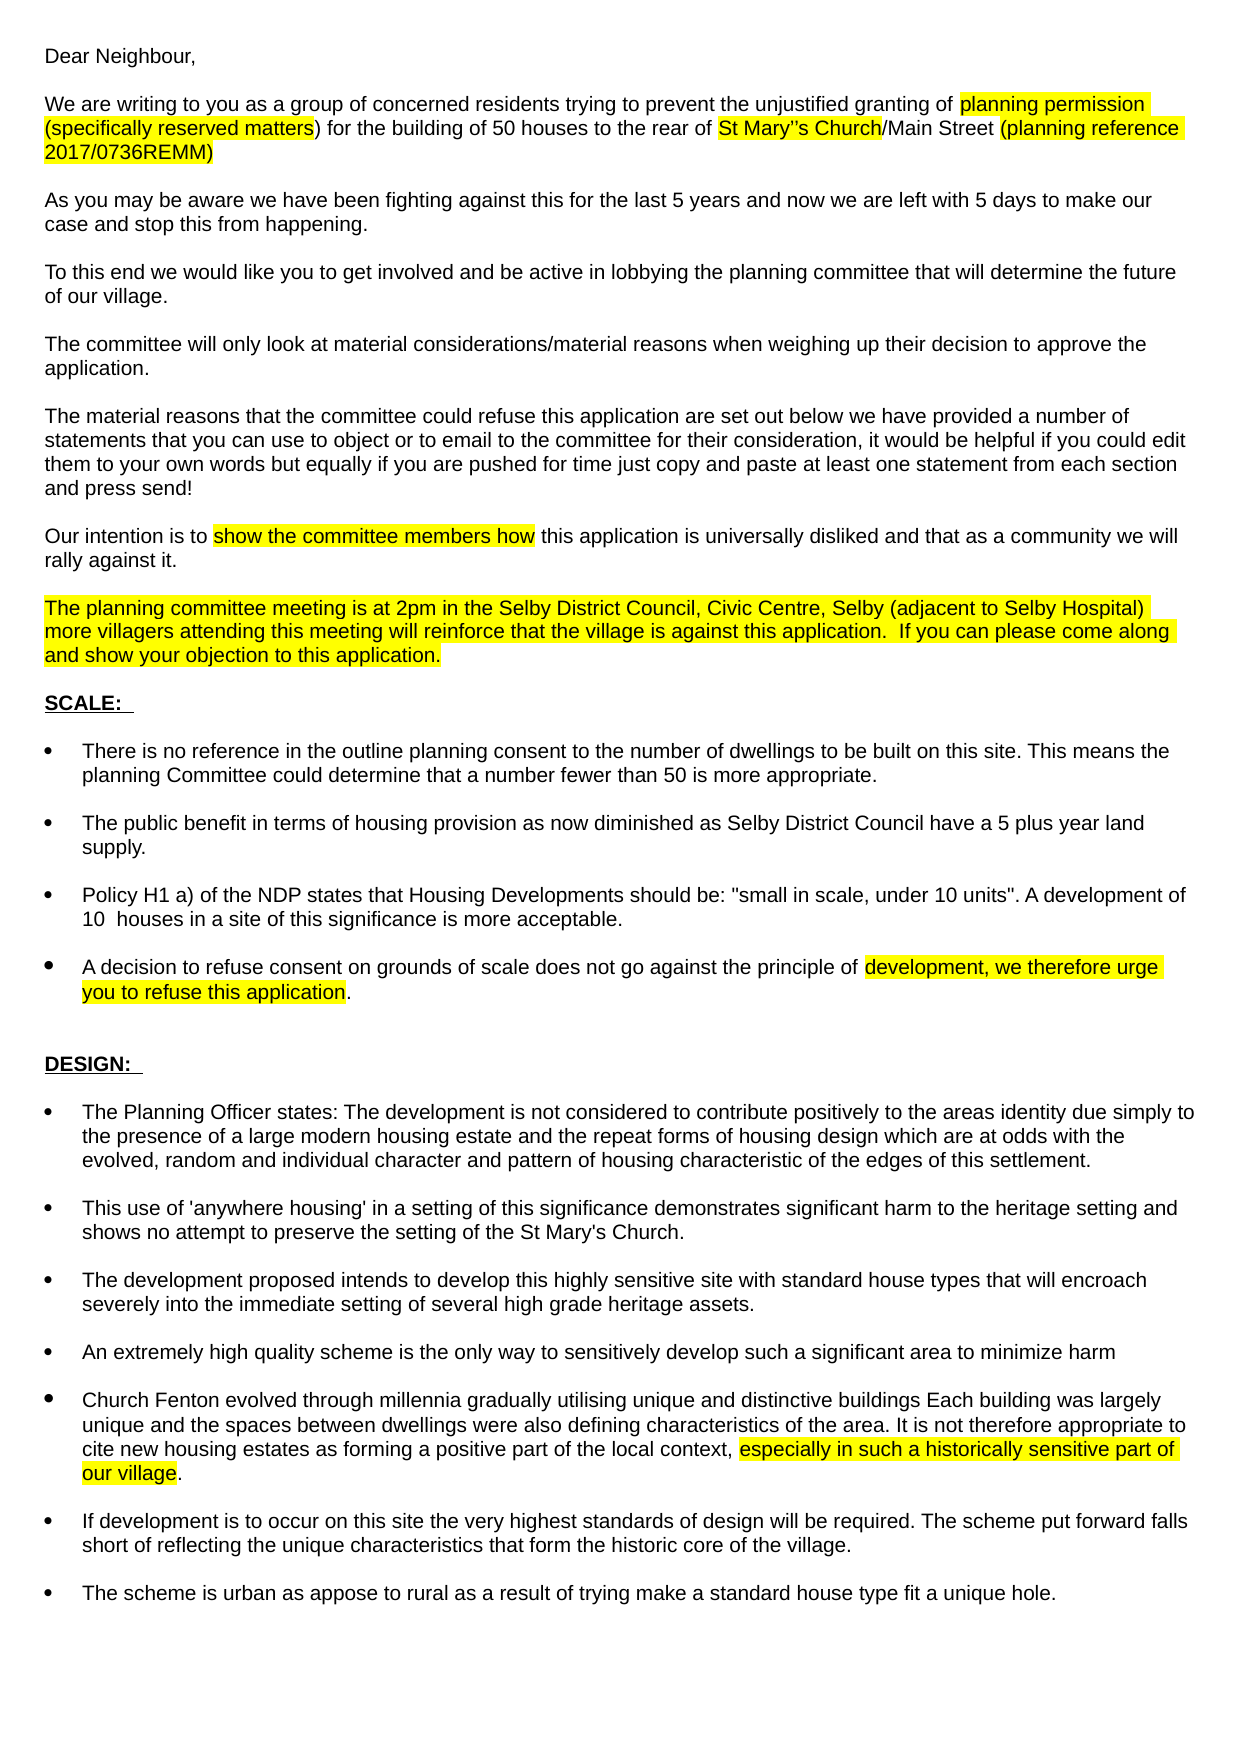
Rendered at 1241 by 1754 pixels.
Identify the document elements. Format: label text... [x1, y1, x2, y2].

list The scheme is urban as appose to rural as a result of trying make a standard house type fit a unique hole. [44, 1581, 1196, 1605]
list Policy H1 a) of the NDP states that Housing Developments should be: "small in scale, under 10 units". A development of 10 houses in a site of this significance is more acceptable. [44, 883, 1196, 931]
list An extremely high quality scheme is the only way to sensitively develop such a significant area to minimize harm [44, 1340, 1196, 1364]
text The material reasons that the committee could refuse this application are set out below we have provided a number of statements that you can use to object or to email to the committee for their consideration, it would be helpful if you could edit them to your own words but equally if you are pushed for time just copy and paste at least one statement from each section and press send! [44, 404, 1196, 499]
text We are writing to you as a group of concerned residents trying to prevent the unjustified granting of planning permission (specifically reserved matters) for the building of 50 houses to the rear of St Mary’’s Church/Main Street (planning reference 2017/0736REMM) [44, 92, 1196, 164]
list There is no reference in the outline planning consent to the number of dwellings to be built on this site. This means the planning Committee could determine that a number fewer than 50 is more appropriate. [44, 739, 1196, 787]
list A decision to refuse consent on grounds of scale does not go against the principle of development, we therefore urge you to refuse this application. [44, 955, 1196, 1004]
list The Planning Officer states: The development is not considered to contribute positively to the areas identity due simply to the presence of a large modern housing estate and the repeat forms of housing design which are at odds with the evolved, random and individual character and pattern of housing characteristic of the edges of this settlement. [44, 1100, 1196, 1172]
text The committee will only look at material considerations/material reasons when weighing up their decision to approve the application. [44, 332, 1196, 380]
text DESIGN: [44, 1052, 1196, 1076]
text The planning committee meeting is at 2pm in the Selby District Council, Civic Centre, Selby (adjacent to Selby Hospital) more villagers attending this meeting will reinforce that the village is against this application. If you can please come along and show your objection to this application. [44, 595, 1196, 667]
list The development proposed intends to develop this highly sensitive site with standard house types that will encroach severely into the immediate setting of several high grade heritage assets. [44, 1268, 1196, 1316]
list This use of 'anywhere housing' in a setting of this significance demonstrates significant harm to the heritage setting and shows no attempt to preserve the setting of the St Mary's Church. [44, 1196, 1196, 1244]
text Our intention is to show the committee members how this application is universally disliked and that as a community we will rally against it. [44, 523, 1196, 571]
text To this end we would like you to get involved and be active in lobbying the planning committee that will determine the future of our village. [44, 260, 1196, 308]
list The public benefit in terms of housing provision as now diminished as Selby District Council have a 5 plus year land supply. [44, 811, 1196, 859]
list If development is to occur on this site the very highest standards of design will be required. The scheme put forward falls short of reflecting the unique characteristics that form the historic core of the village. [44, 1509, 1196, 1557]
text SCALE: [44, 691, 1196, 715]
list Church Fenton evolved through millennia gradually utilising unique and distinctive buildings Each building was largely unique and the spaces between dwellings were also defining characteristics of the area. It is not therefore appropriate to cite new housing estates as forming a positive part of the local context, especially in such a historically sensitive part of our village. [44, 1388, 1196, 1485]
text As you may be aware we have been fighting against this for the last 5 years and now we are left with 5 days to make our case and stop this from happening. [44, 188, 1196, 236]
text Dear Neighbour, [44, 44, 1196, 68]
